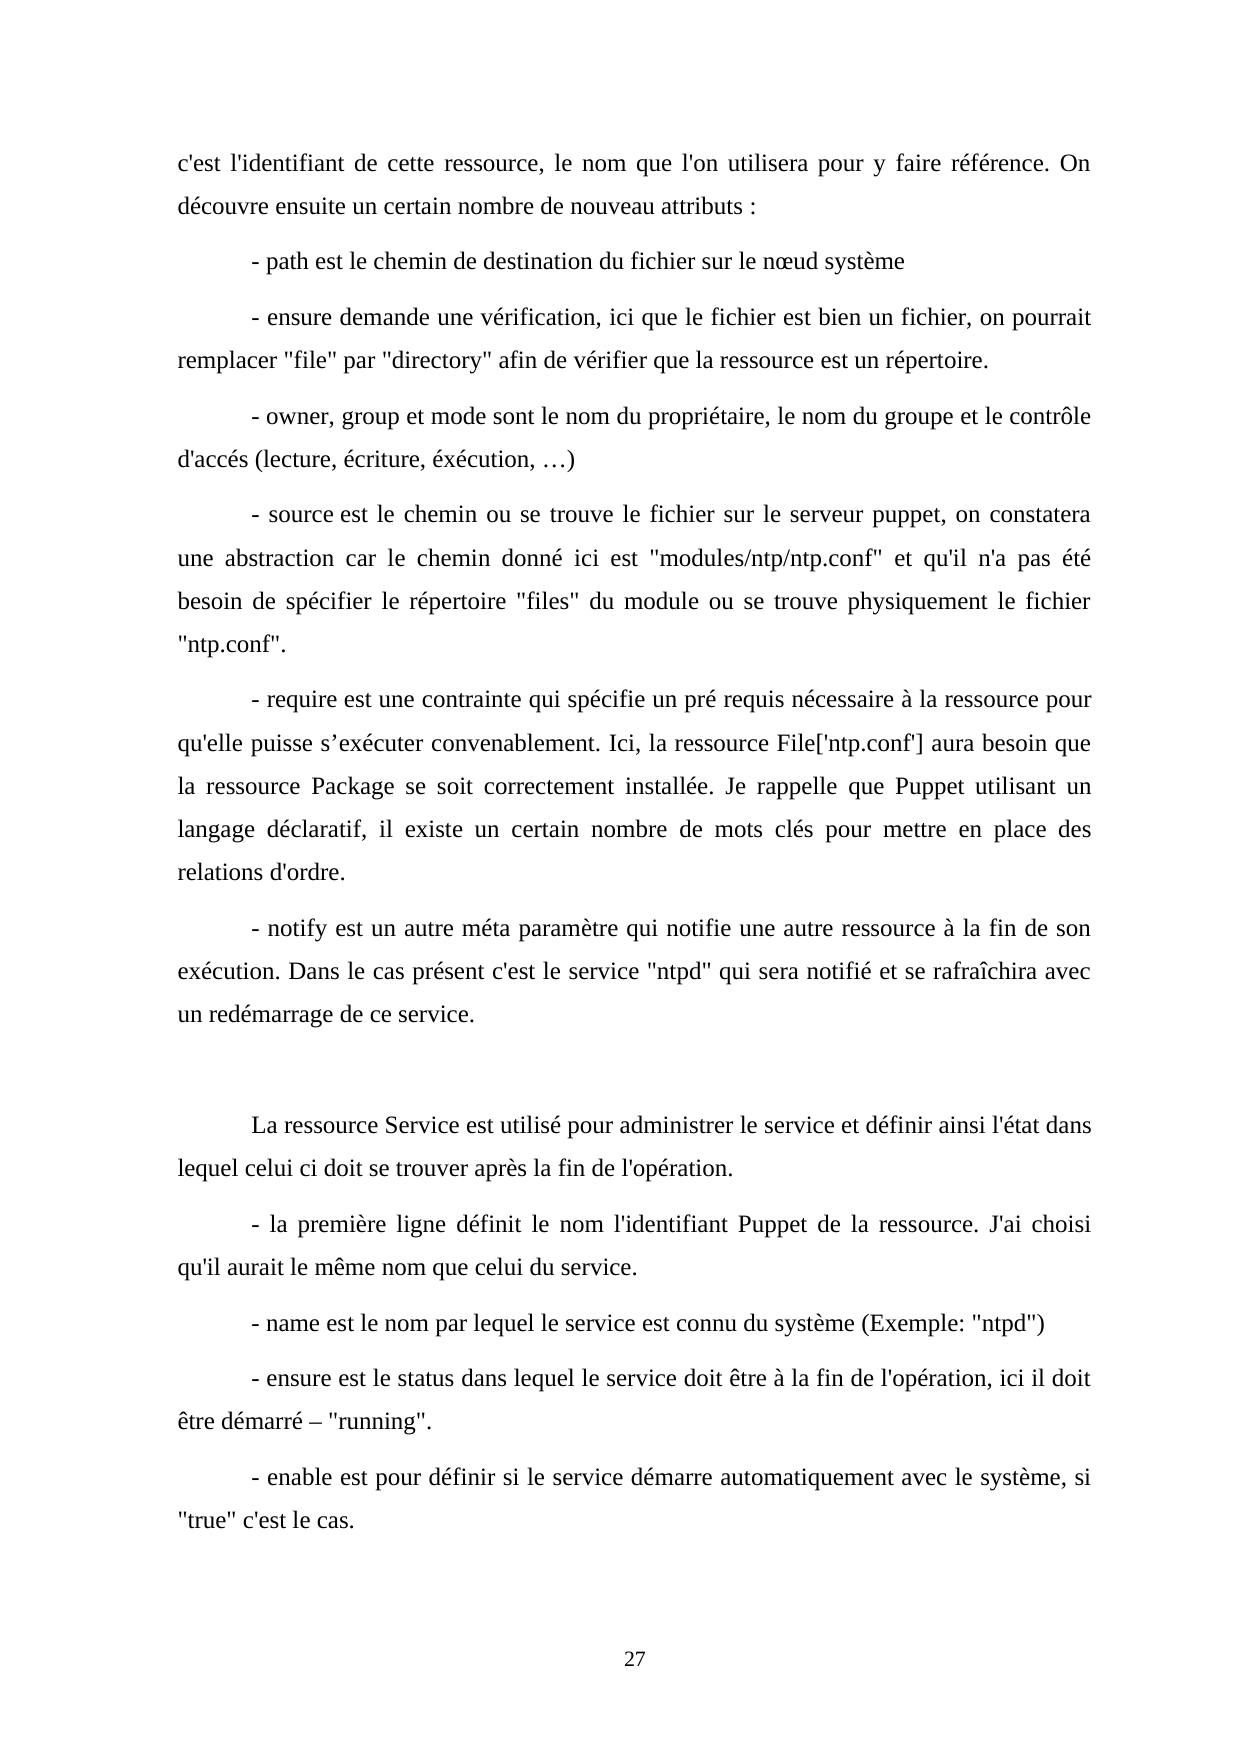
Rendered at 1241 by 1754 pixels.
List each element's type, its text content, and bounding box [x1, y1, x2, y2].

text - source est le chemin ou se trouve le fichier sur le serveur puppet, on constatera une abstraction car le chemin donné ici est "modules/ntp/ntp.conf" et qu'il n'a pas été besoin de spécifier le répertoire "files" du module ou se trouve physiquement le fichier "ntp.conf". [177, 499, 1092, 658]
text - enable est pour définir si le service démarre automatiquement avec le système, si "true" c'est le cas. [177, 1462, 1092, 1534]
text - notify est un autre méta paramètre qui notifie une autre ressource à la fin de son exécution. Dans le cas présent c'est le service "ntpd" qui sera notifié et se rafraîchira avec un redémarrage de ce service. [177, 913, 1092, 1028]
text - ensure est le status dans lequel le service doit être à la fin de l'opération, ici il doit être démarré – "running". [177, 1363, 1092, 1435]
text - require est une contrainte qui spécifie un pré requis nécessaire à la ressource pour qu'elle puisse s’exécuter convenablement. Ici, la ressource File['ntp.conf'] aura besoin que la ressource Package se soit correctement installée. Je rappelle que Puppet utilisant un langage déclaratif, il existe un certain nombre de mots clés pour mettre en place des relations d'ordre. [177, 684, 1092, 886]
text La ressource Service est utilisé pour administrer le service et définir ainsi l'état dans lequel celui ci doit se trouver après la fin de l'opération. [177, 1110, 1092, 1182]
text - la première ligne définit le nom l'identifiant Puppet de la ressource. J'ai choisi qu'il aurait le même nom que celui du service. [177, 1209, 1092, 1281]
text - owner, group et mode sont le nom du propriétaire, le nom du groupe et le contrôle d'accés (lecture, écriture, éxécution, …) [177, 401, 1092, 473]
text - path est le chemin de destination du fichier sur le nœud système [177, 246, 1092, 275]
text - name est le nom par lequel le service est connu du système (Exemple: "ntpd") [177, 1308, 1092, 1336]
text - ensure demande une vérification, ici que le fichier est bien un fichier, on pourrait remplacer "file" par "directory" afin de vérifier que la ressource est un répertoire. [177, 302, 1092, 374]
text c'est l'identifiant de cette ressource, le nom que l'on utilisera pour y faire référence. On découvre ensuite un certain nombre de nouveau attributs : [177, 148, 1092, 219]
